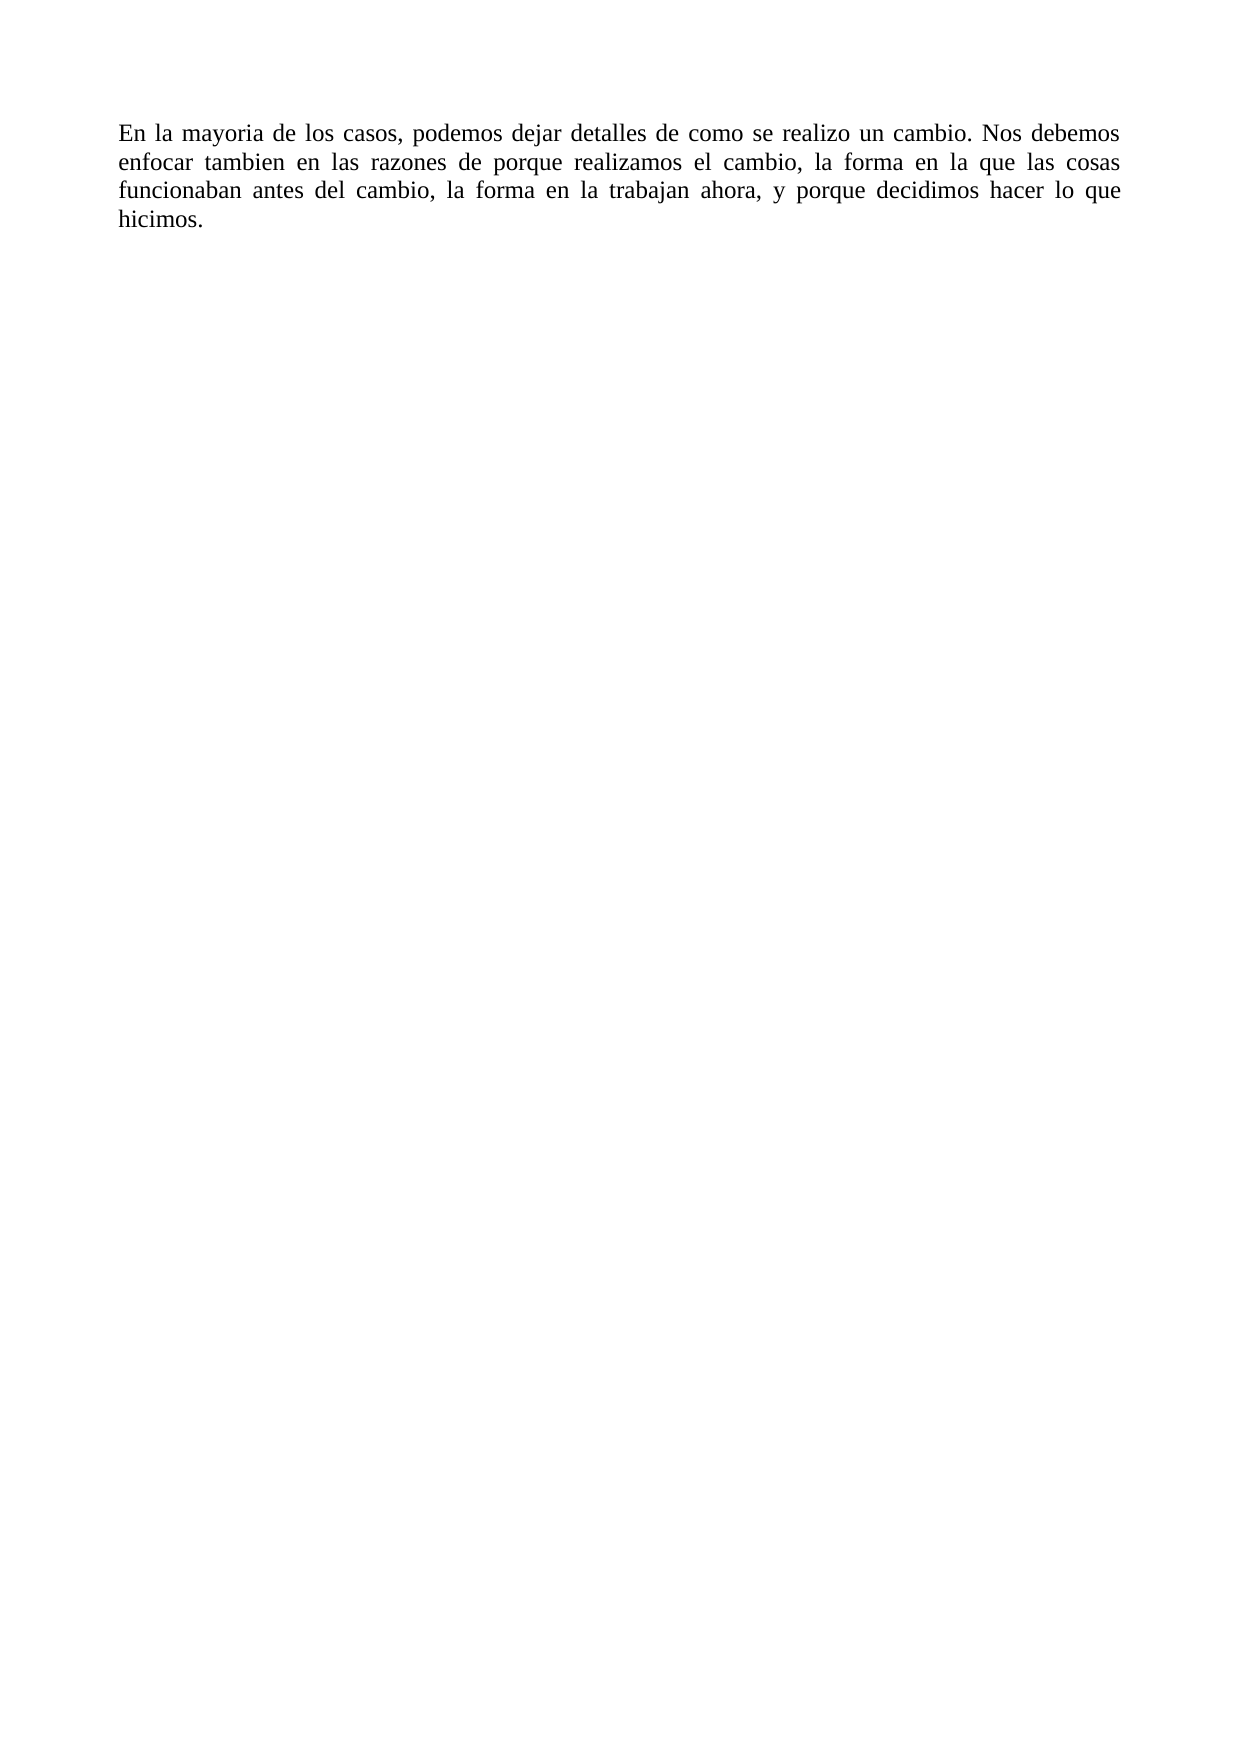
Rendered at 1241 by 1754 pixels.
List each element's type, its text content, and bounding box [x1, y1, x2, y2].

text En la mayoria de los casos, podemos dejar detalles de como se realizo un cambio. Nos debemos enfocar tambien en las razones de porque realizamos el cambio, la forma en la que las cosas funcionaban antes del cambio, la forma en la trabajan ahora, y porque decidimos hacer lo que hicimos. [118, 118, 1122, 233]
